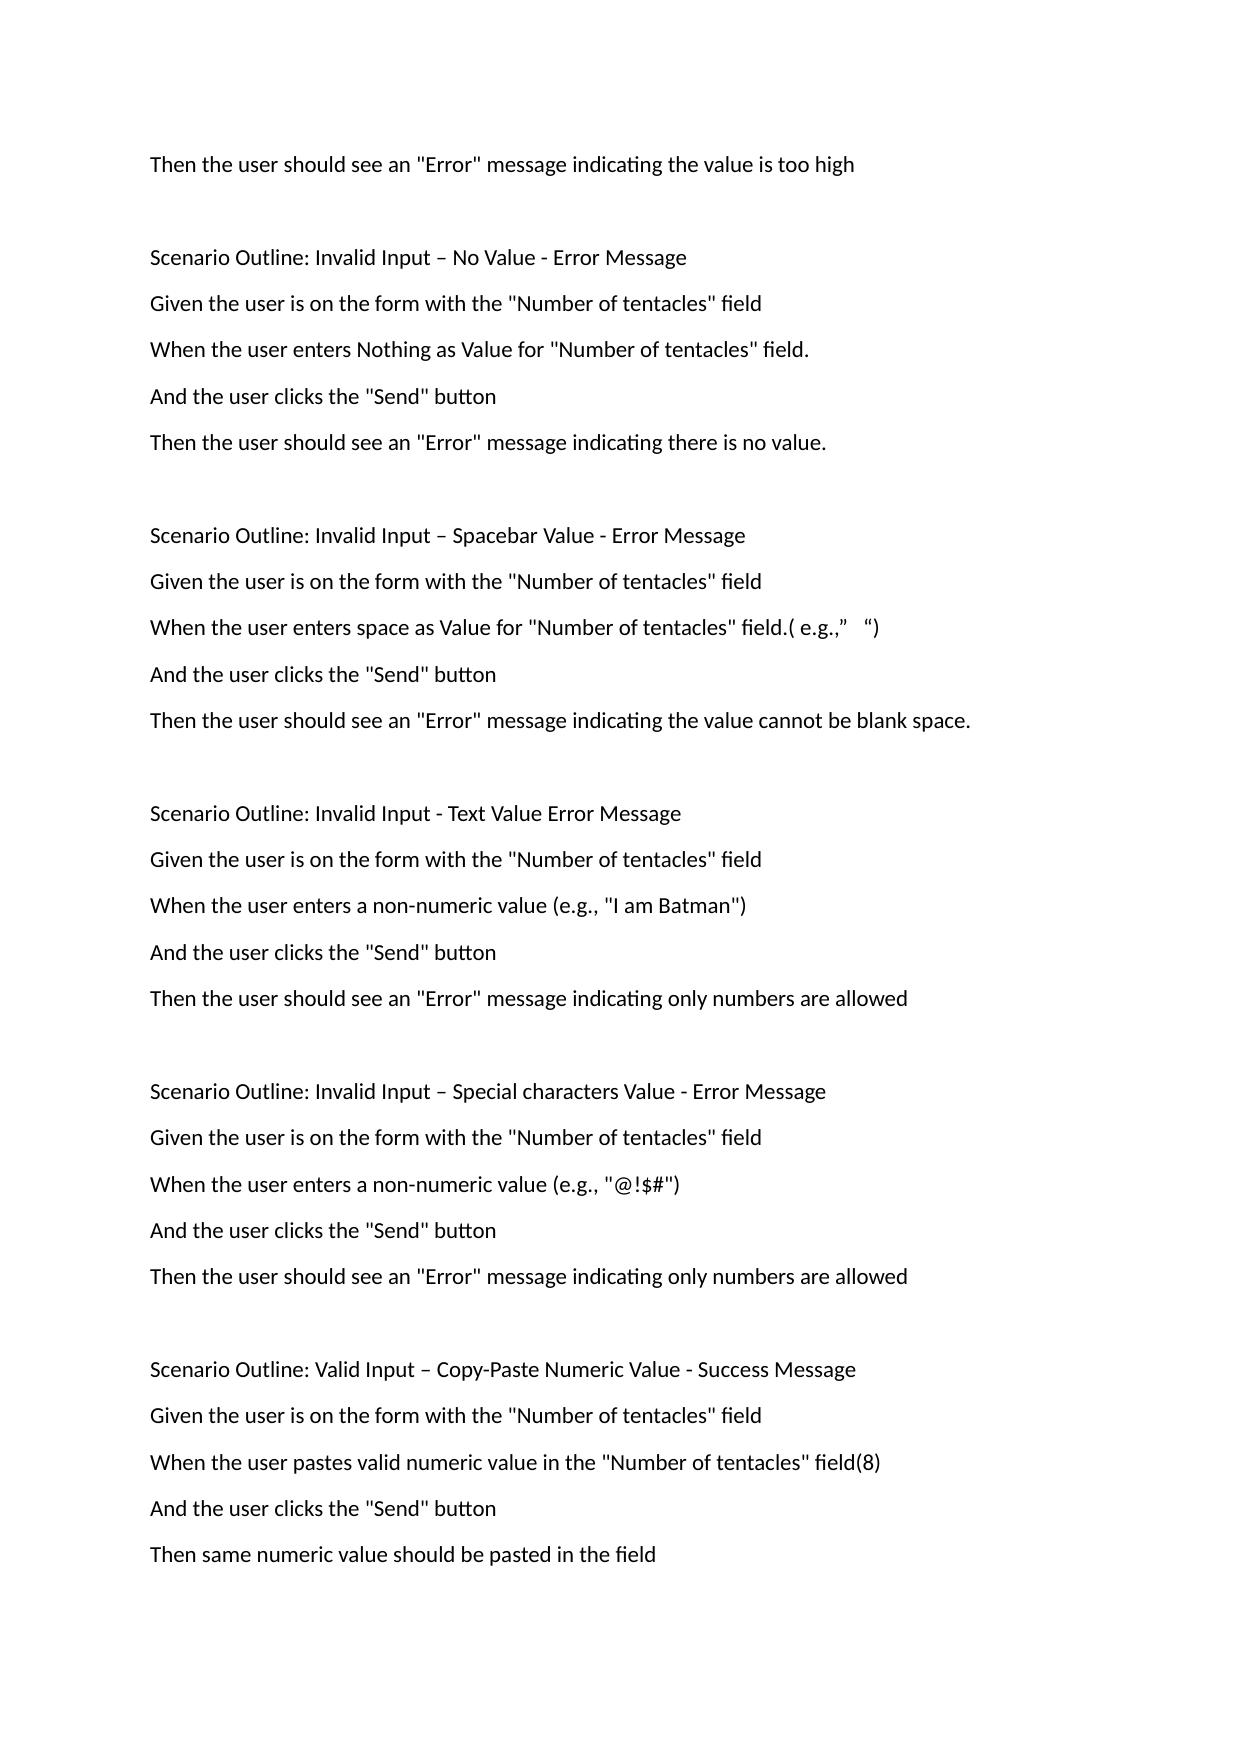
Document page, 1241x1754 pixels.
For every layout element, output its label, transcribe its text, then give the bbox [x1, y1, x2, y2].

text Scenario Outline: Invalid Input - Text Value Error Message [150, 799, 1090, 827]
text And the user clicks the "Send" button [150, 938, 1090, 966]
text When the user pastes valid numeric value in the "Number of tentacles" field(8) [150, 1448, 1090, 1476]
text Then the user should see an "Error" message indicating there is no value. [150, 428, 1090, 456]
text Given the user is on the form with the "Number of tentacles" field [150, 1402, 1090, 1429]
text Scenario Outline: Invalid Input – Special characters Value - Error Message [150, 1077, 1090, 1105]
text Scenario Outline: Invalid Input – Spacebar Value - Error Message [150, 521, 1090, 549]
text Then the user should see an "Error" message indicating the value is too high [150, 150, 1090, 178]
text Given the user is on the form with the "Number of tentacles" field [150, 567, 1090, 595]
text Scenario Outline: Invalid Input – No Value - Error Message [150, 243, 1090, 271]
text And the user clicks the "Send" button [150, 382, 1090, 410]
text When the user enters a non-numeric value (e.g., "@!$#") [150, 1170, 1090, 1198]
text Then same numeric value should be pasted in the field [150, 1541, 1090, 1569]
text Given the user is on the form with the "Number of tentacles" field [150, 1123, 1090, 1151]
text And the user clicks the "Send" button [150, 1216, 1090, 1244]
text Then the user should see an "Error" message indicating only numbers are allowed [150, 984, 1090, 1012]
text And the user clicks the "Send" button [150, 660, 1090, 688]
text Scenario Outline: Valid Input – Copy-Paste Numeric Value - Success Message [150, 1355, 1090, 1383]
text Given the user is on the form with the "Number of tentacles" field [150, 289, 1090, 317]
text When the user enters a non-numeric value (e.g., "I am Batman") [150, 892, 1090, 920]
text And the user clicks the "Send" button [150, 1494, 1090, 1522]
text Then the user should see an "Error" message indicating the value cannot be blank space. [150, 706, 1090, 734]
text When the user enters Nothing as Value for "Number of tentacles" field. [150, 335, 1090, 363]
text When the user enters space as Value for "Number of tentacles" field.( e.g.,” “) [150, 613, 1090, 642]
text Then the user should see an "Error" message indicating only numbers are allowed [150, 1262, 1090, 1291]
text Given the user is on the form with the "Number of tentacles" field [150, 845, 1090, 873]
